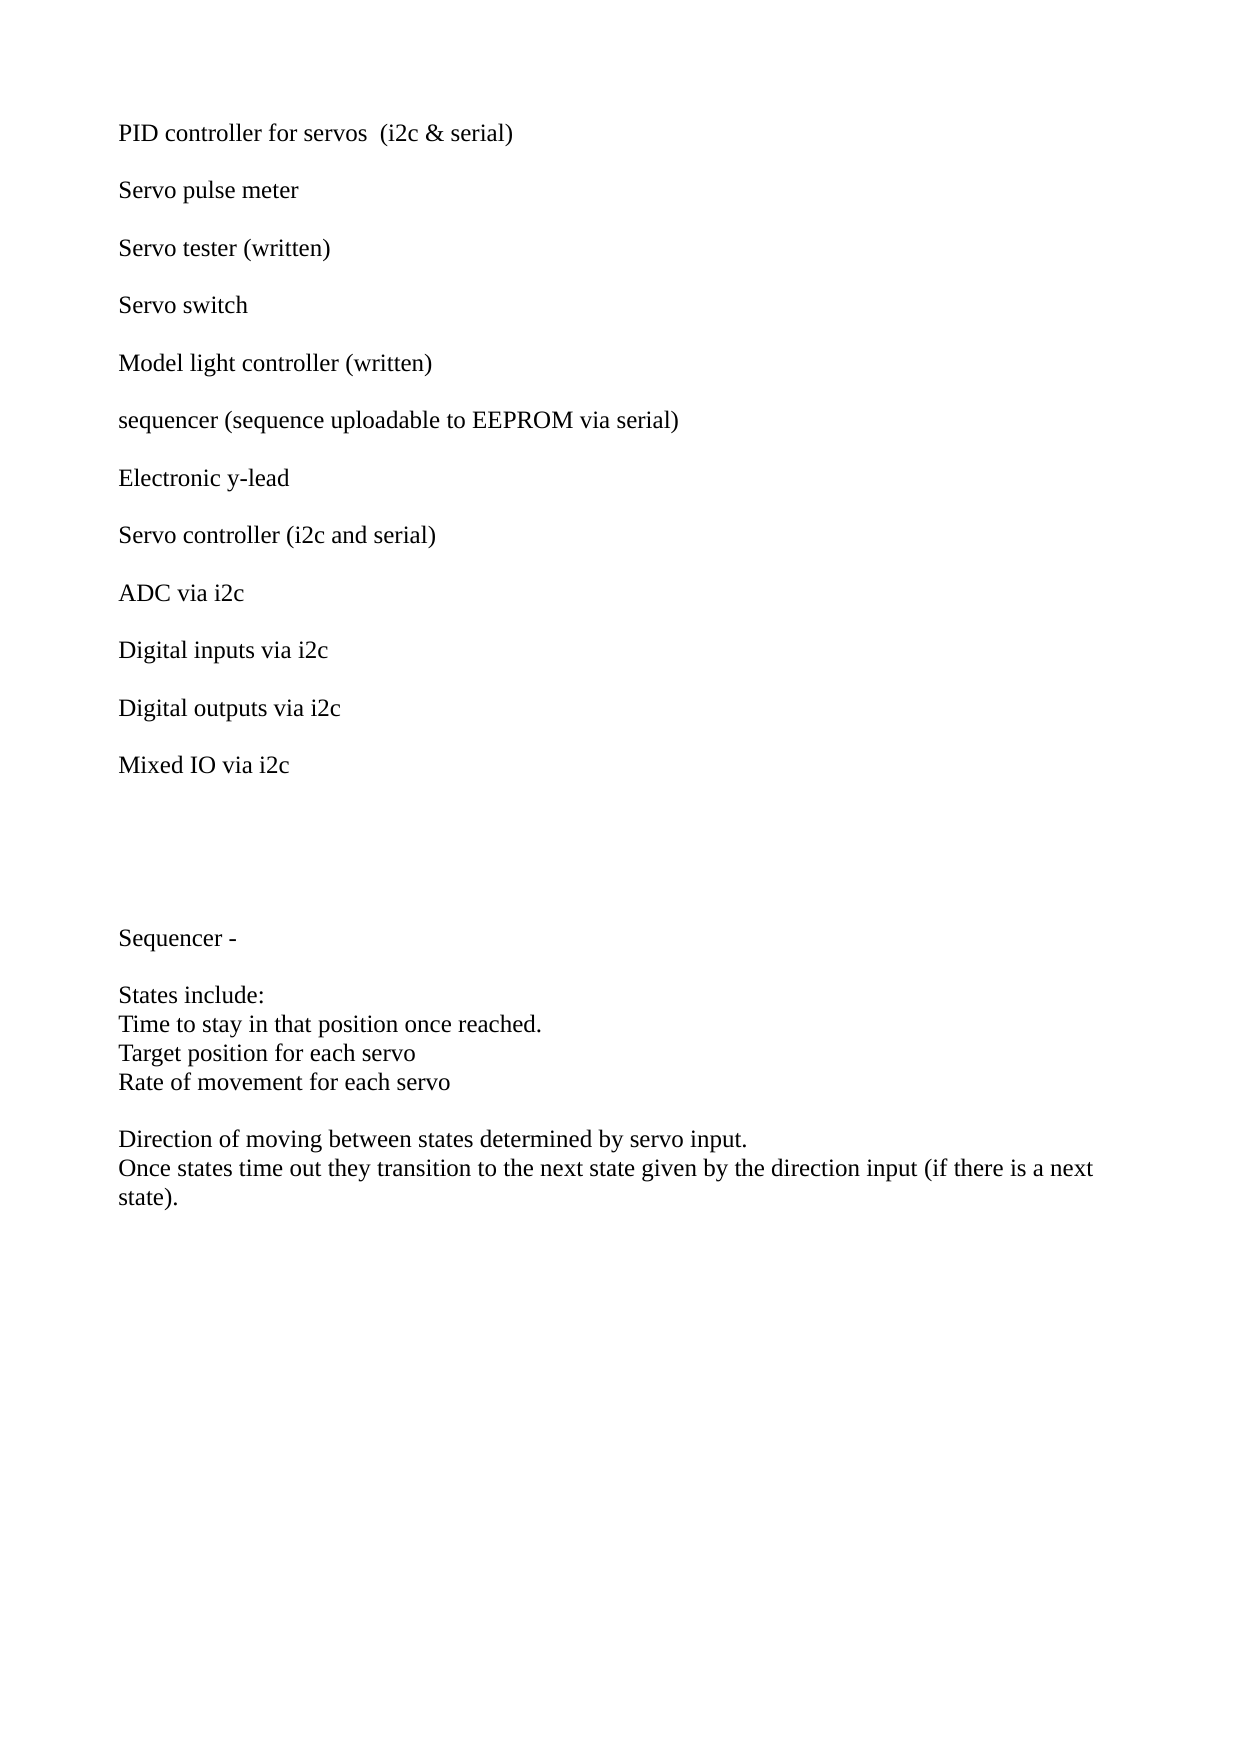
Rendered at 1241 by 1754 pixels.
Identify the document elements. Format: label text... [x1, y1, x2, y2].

text Target position for each servo [118, 1038, 1122, 1067]
text Mixed IO via i2c [118, 751, 1122, 779]
text Time to stay in that position once reached. [118, 1009, 1122, 1038]
text sequencer (sequence uploadable to EEPROM via serial) [118, 406, 1122, 434]
text Direction of moving between states determined by servo input. [118, 1124, 1122, 1153]
text Servo tester (written) [118, 233, 1122, 262]
text Digital outputs via i2c [118, 693, 1122, 722]
text Electronic y-lead [118, 463, 1122, 492]
text States include: [118, 981, 1122, 1009]
text Sequencer - [118, 923, 1122, 952]
text PID controller for servos (i2c & serial) [118, 118, 1122, 147]
text Model light controller (written) [118, 348, 1122, 377]
text Digital inputs via i2c [118, 636, 1122, 664]
text Once states time out they transition to the next state given by the direction input (if there is a next state). [118, 1153, 1122, 1211]
text Servo controller (i2c and serial) [118, 521, 1122, 549]
text Servo pulse meter [118, 176, 1122, 204]
text Servo switch [118, 291, 1122, 319]
text Rate of movement for each servo [118, 1067, 1122, 1096]
text ADC via i2c [118, 578, 1122, 607]
